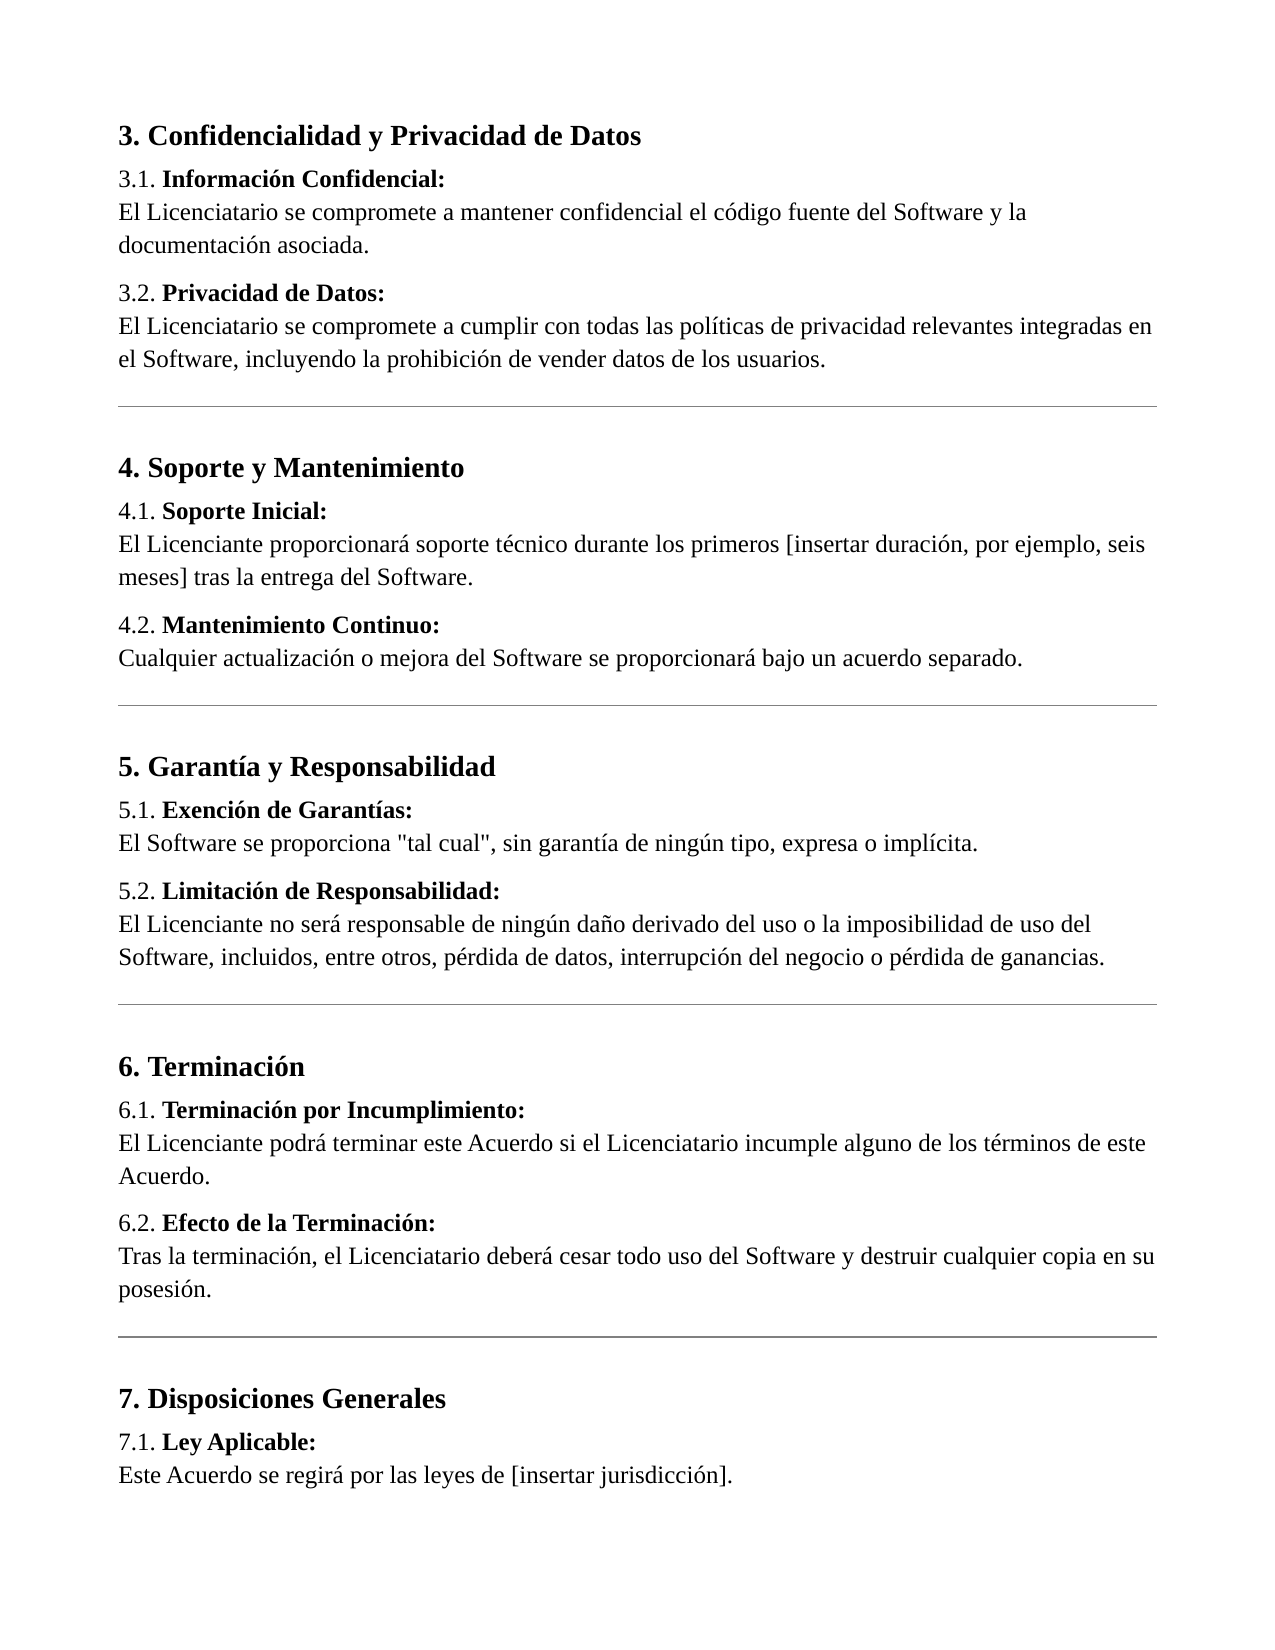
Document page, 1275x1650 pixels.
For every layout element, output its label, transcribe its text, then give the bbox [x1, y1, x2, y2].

text 3.2. Privacidad de Datos: El Licenciatario se compromete a cumplir con todas las políticas de privacidad relevantes integradas en el Software, incluyendo la prohibición de vender datos de los usuarios. [118, 278, 1157, 373]
text 4.2. Mantenimiento Continuo: Cualquier actualización o mejora del Software se proporcionará bajo un acuerdo separado. [118, 610, 1157, 672]
subtitle 6. Terminación [118, 1049, 1157, 1082]
text 6.1. Terminación por Incumplimiento: El Licenciante podrá terminar este Acuerdo si el Licenciatario incumple alguno de los términos de este Acuerdo. [118, 1095, 1157, 1189]
text 5.1. Exención de Garantías: El Software se proporciona "tal cual", sin garantía de ningún tipo, expresa o implícita. [118, 796, 1157, 857]
text 6.2. Efecto de la Terminación: Tras la terminación, el Licenciatario deberá cesar todo uso del Software y destruir cualquier copia en su posesión. [118, 1208, 1157, 1303]
subtitle 3. Confidencialidad y Privacidad de Datos [118, 118, 1157, 152]
subtitle 5. Garantía y Responsabilidad [118, 749, 1157, 783]
text 7.1. Ley Aplicable: Este Acuerdo se regirá por las leyes de [insertar jurisdicción]. [118, 1427, 1157, 1489]
text 5.2. Limitación de Responsabilidad: El Licenciante no será responsable de ningún daño derivado del uso o la imposibilidad de uso del Software, incluidos, entre otros, pérdida de datos, interrupción del negocio o pérdida de ganancias. [118, 876, 1157, 971]
subtitle 7. Disposiciones Generales [118, 1381, 1157, 1414]
subtitle 4. Soporte y Mantenimiento [118, 450, 1157, 484]
text 4.1. Soporte Inicial: El Licenciante proporcionará soporte técnico durante los primeros [insertar duración, por ejemplo, seis meses] tras la entrega del Software. [118, 496, 1157, 591]
text 3.1. Información Confidencial: El Licenciatario se compromete a mantener confidencial el código fuente del Software y la documentación asociada. [118, 164, 1157, 259]
